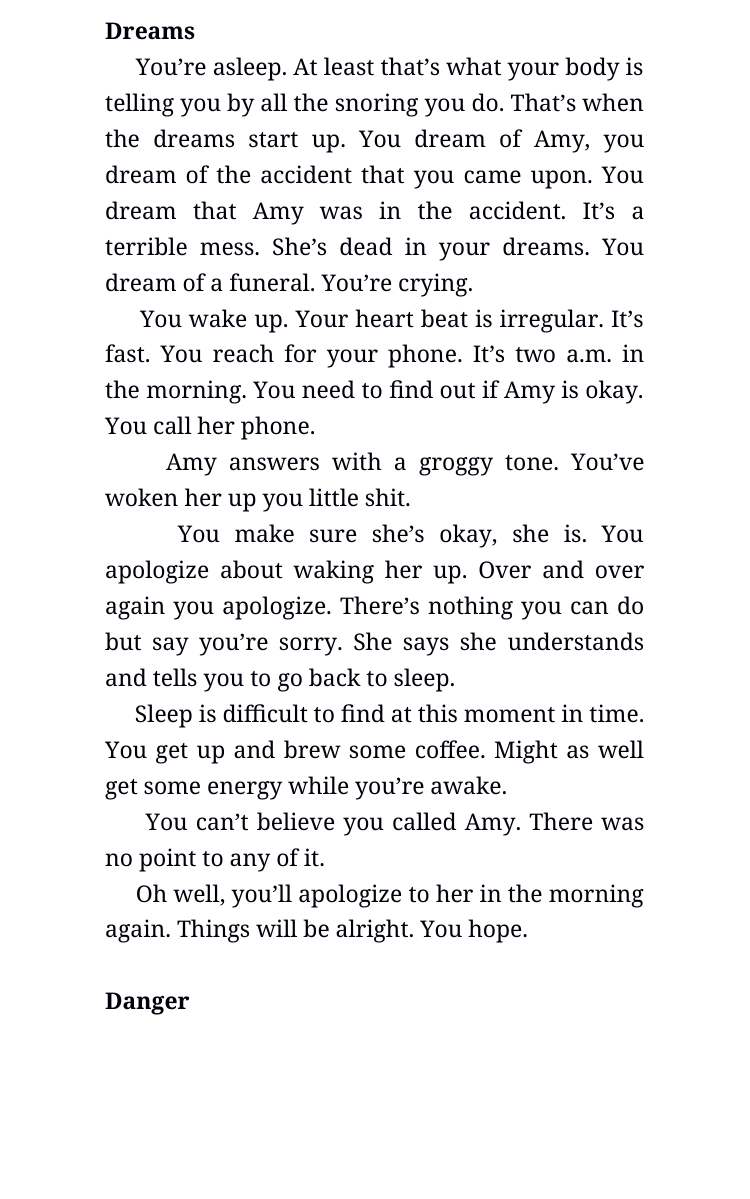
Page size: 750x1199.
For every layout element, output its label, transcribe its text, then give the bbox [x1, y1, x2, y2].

text You wake up. Your heart beat is irregular. It’s fast. You reach for your phone. It’s two a.m. in the morning. You need to find out if Amy is okay. You call her phone. [105, 302, 645, 442]
text You’re asleep. At least that’s what your body is telling you by all the snoring you do. That’s when the dreams start up. You dream of Amy, you dream of the accident that you came upon. You dream that Amy was in the accident. It’s a terrible mess. She’s dead in your dreams. You dream of a funeral. You’re crying. [105, 51, 645, 298]
text Oh well, you’ll apologize to her in the morning again. Things will be alright. You hope. [105, 877, 645, 945]
text You can’t believe you called Amy. There was no point to any of it. [105, 806, 645, 873]
text Danger [105, 985, 645, 1017]
text Sleep is difficult to find at this moment in time. You get up and brew some coffee. Might as well get some energy while you’re awake. [105, 698, 645, 801]
text Dreams [105, 15, 645, 46]
text You make sure she’s okay, she is. You apologize about waking her up. Over and over again you apologize. There’s nothing you can do but say you’re sorry. She says she understands and tells you to go back to sleep. [105, 518, 645, 693]
text Amy answers with a groggy tone. You’ve woken her up you little shit. [105, 446, 645, 513]
